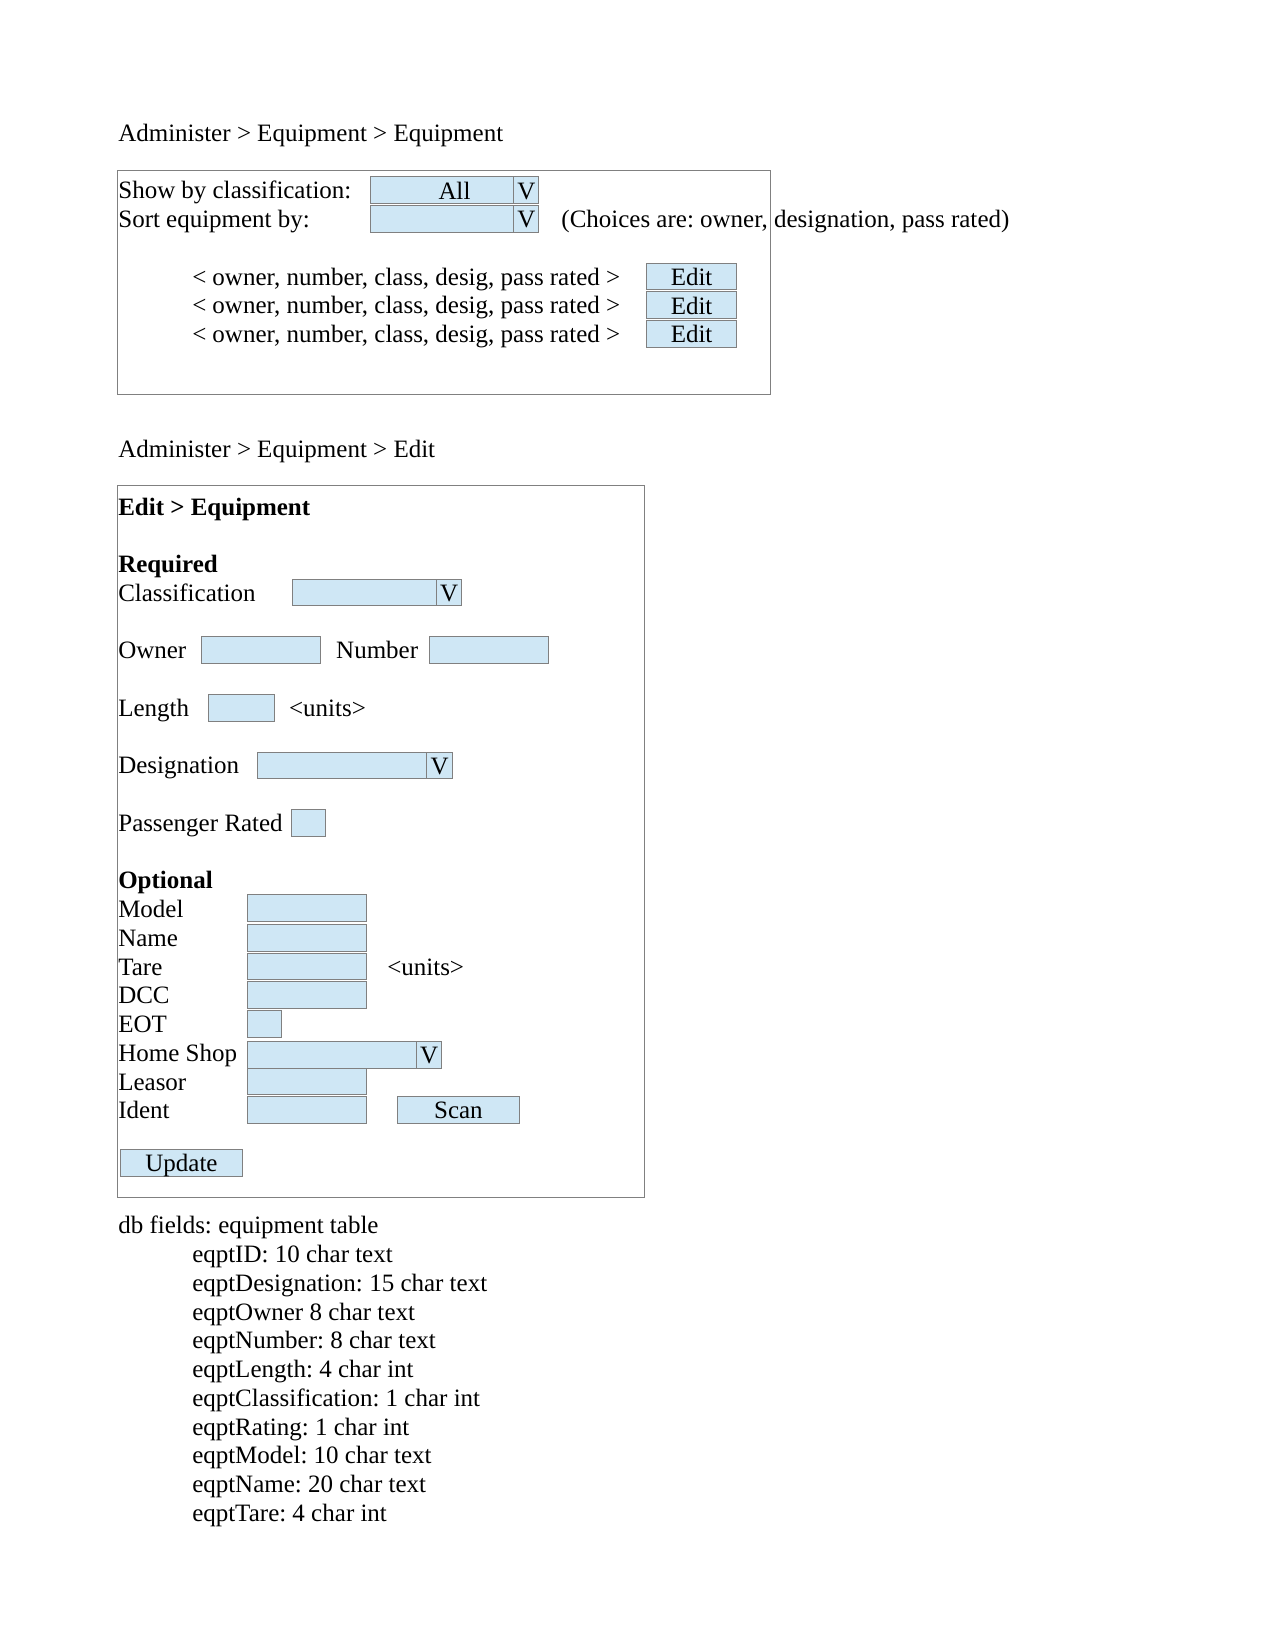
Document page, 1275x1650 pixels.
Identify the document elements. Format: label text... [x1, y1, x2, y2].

text eqptClassification: 1 char int [192, 1383, 1157, 1412]
text Passenger Rated [118, 808, 644, 837]
text [645, 636, 1157, 664]
text < owner, number, class, desig, pass rated > [118, 319, 770, 348]
text < owner, number, class, desig, pass rated > [118, 291, 646, 319]
text [645, 808, 1157, 837]
text [549, 636, 644, 664]
text DCC [118, 981, 247, 1009]
text eqptOwner 8 char text [192, 1297, 1157, 1326]
text [737, 291, 770, 319]
text [645, 894, 1157, 923]
text Show by classification: [118, 176, 370, 204]
text [539, 176, 770, 204]
text [645, 866, 1157, 894]
text [520, 1096, 644, 1124]
text Classification [118, 578, 644, 607]
text [645, 693, 1157, 722]
text designation, pass rated) [771, 204, 1157, 233]
text Leasor [118, 1067, 644, 1096]
text Length <units> [118, 693, 644, 722]
text [645, 549, 1157, 578]
text eqptModel: 10 char text [192, 1441, 1157, 1469]
text Administer > Equipment > Equipment [118, 118, 1157, 147]
text Tare <units> [118, 952, 644, 981]
text eqptLength: 4 char int [192, 1354, 1157, 1383]
text Model [118, 894, 644, 923]
text Home Shop [118, 1038, 644, 1067]
text eqptTare: 4 char int [192, 1498, 1157, 1527]
text eqptName: 20 char text [192, 1469, 1157, 1498]
text Number [321, 636, 429, 664]
text [771, 176, 1157, 204]
text Required [118, 549, 644, 578]
text eqptNumber: 8 char text [192, 1326, 1157, 1354]
text Optional [118, 866, 644, 894]
text [645, 923, 1157, 952]
text Designation [118, 751, 644, 779]
text Edit > Equipment [118, 492, 644, 521]
text EOT [118, 1009, 644, 1038]
text eqptRating: 1 char int [192, 1412, 1157, 1441]
text eqptID: 10 char text [192, 1239, 1157, 1268]
text db fields: equipment table [118, 1211, 1157, 1239]
text Ident [118, 1096, 247, 1124]
text < owner, number, class, desig, pass rated > [118, 262, 770, 291]
text Sort equipment by: (Choices are: owner, [118, 204, 770, 233]
text [645, 578, 1157, 607]
text [645, 1067, 1157, 1096]
text [645, 1009, 1157, 1038]
text [771, 319, 1157, 348]
text [645, 1038, 1157, 1067]
text Name [118, 923, 644, 952]
text [645, 492, 1157, 521]
text [645, 952, 1157, 981]
text [367, 981, 644, 1009]
text eqptDesignation: 15 char text [192, 1268, 1157, 1297]
text [645, 981, 1157, 1009]
text [645, 1096, 1157, 1124]
text [645, 751, 1157, 779]
text Owner [118, 636, 201, 664]
text [367, 1096, 397, 1124]
text Administer > Equipment > Edit [118, 434, 1157, 463]
text [771, 291, 1157, 319]
text [771, 262, 1157, 291]
